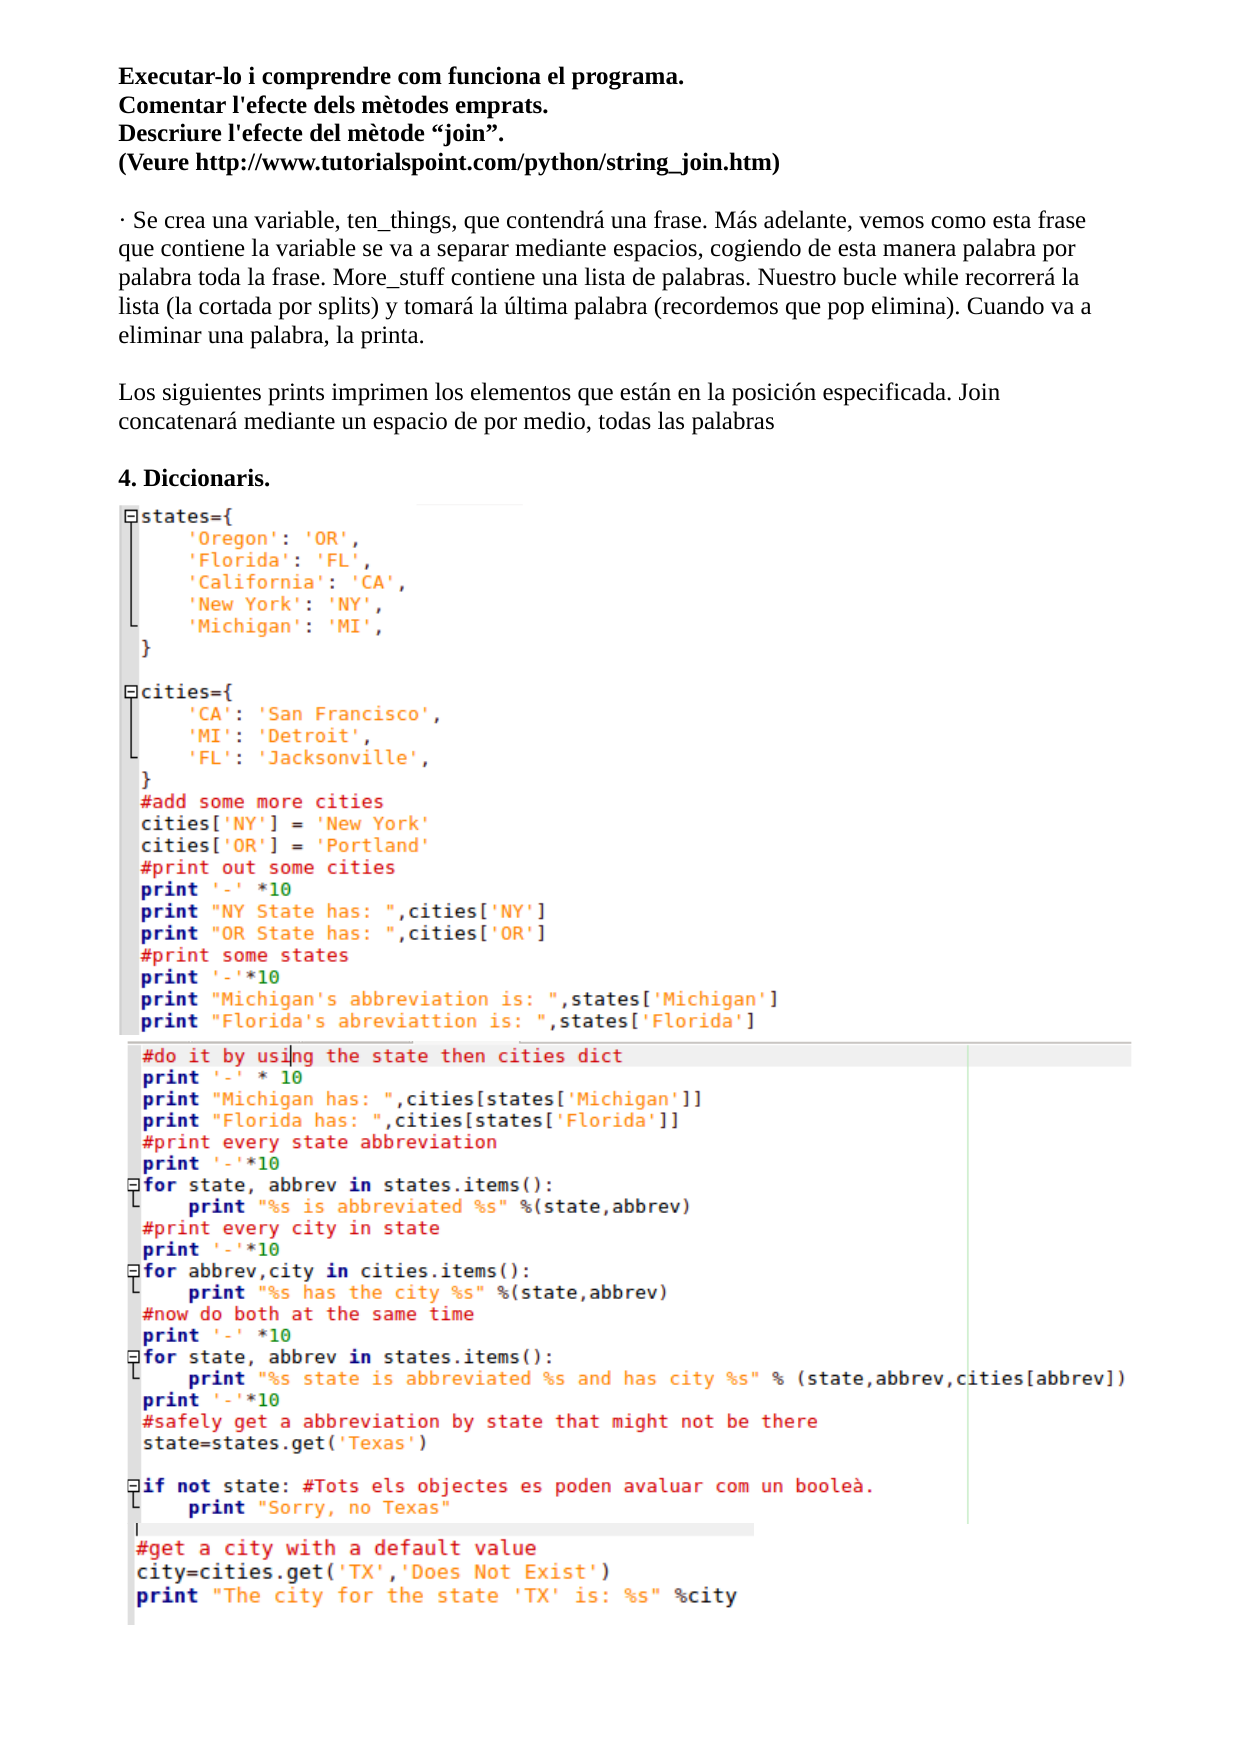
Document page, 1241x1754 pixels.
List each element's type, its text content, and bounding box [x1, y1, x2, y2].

text Comentar l'efecte dels mètodes emprats. [118, 90, 1122, 118]
text · Se crea una variable, ten_things, que contendrá una frase. Más adelante, vemos como esta frase que contiene la variable se va a separar mediante espacios, cogiendo de esta manera palabra por palabra toda la frase. More_stuff contiene una lista de palabras. Nuestro bucle while recorrerá la lista (la cortada por splits) y tomará la última palabra (recordemos que pop elimina). Cuando va a eliminar una palabra, la printa. [118, 205, 1122, 348]
text Los siguientes prints imprimen los elementos que están en la posición especificada. Join concatenará mediante un espacio de por medio, todas las palabras [118, 377, 1122, 435]
picture [119, 504, 785, 1035]
text 4. Diccionaris. [118, 463, 1122, 492]
text Descriure l'efecte del mètode “join”. [118, 118, 1122, 147]
text Executar-lo i comprendre com funciona el programa. [118, 61, 1122, 90]
picture [127, 1041, 1132, 1625]
text (Veure http://www.tutorialspoint.com/python/string_join.htm) [118, 147, 1122, 176]
